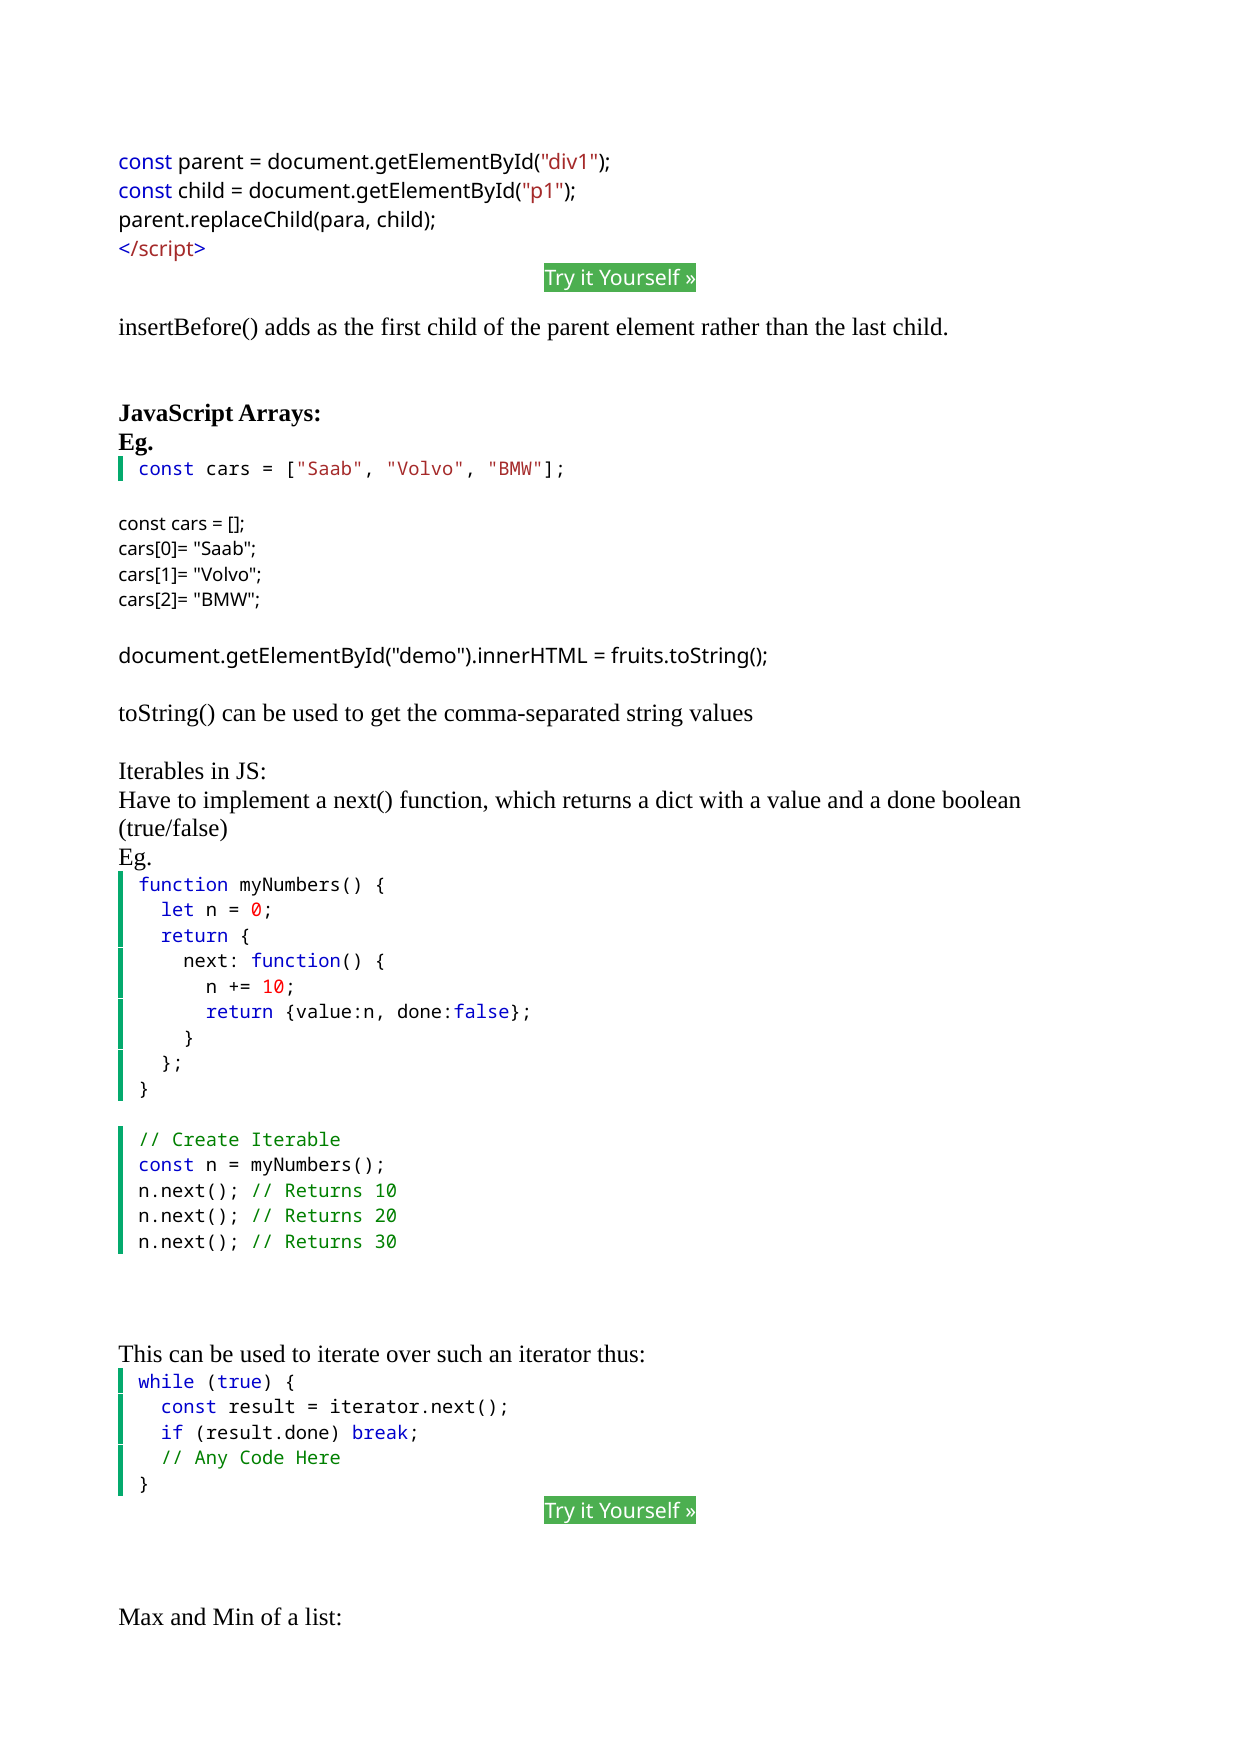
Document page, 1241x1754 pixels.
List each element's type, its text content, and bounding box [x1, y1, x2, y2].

text Have to implement a next() function, which returns a dict with a value and a done boolean (true/false) [118, 785, 1122, 842]
text JavaScript Arrays: [118, 398, 1122, 427]
text Eg. [118, 427, 1122, 456]
text document.getElementById("demo").innerHTML = fruits.toString(); [118, 641, 1122, 670]
text toString() can be used to get the comma-separated string values [118, 670, 1122, 727]
text while (true) { const result = iterator.next(); if (result.done) break; // Any Code Here } [119, 1368, 1122, 1496]
text Try it Yourself » [118, 263, 1122, 292]
text Iterables in JS: [118, 756, 1122, 785]
text Try it Yourself » [118, 1496, 1122, 1524]
text This can be used to iterate over such an iterator thus: [118, 1339, 1122, 1368]
text insertBefore() adds as the first child of the parent element rather than the last child. [118, 312, 1122, 369]
text const cars = ["Saab", "Volvo", "BMW"]; [123, 456, 1122, 481]
text function myNumbers() { let n = 0; return { next: function() { n += 10; return {value:n, done:false}; } }; } // Create Iterable const n = myNumbers(); n.next(); // Returns 10 n.next(); // Returns 20 n.next(); // Returns 30 [118, 871, 1122, 1254]
text const parent = document.getElementById("div1"); const child = document.getElementById("p1"); parent.replaceChild(para, child); </script> [118, 118, 1122, 263]
text Max and Min of a list: [118, 1602, 1122, 1631]
text const cars = []; cars[0]= "Saab"; cars[1]= "Volvo"; cars[2]= "BMW"; [118, 510, 1122, 612]
text Eg. [118, 842, 1122, 871]
